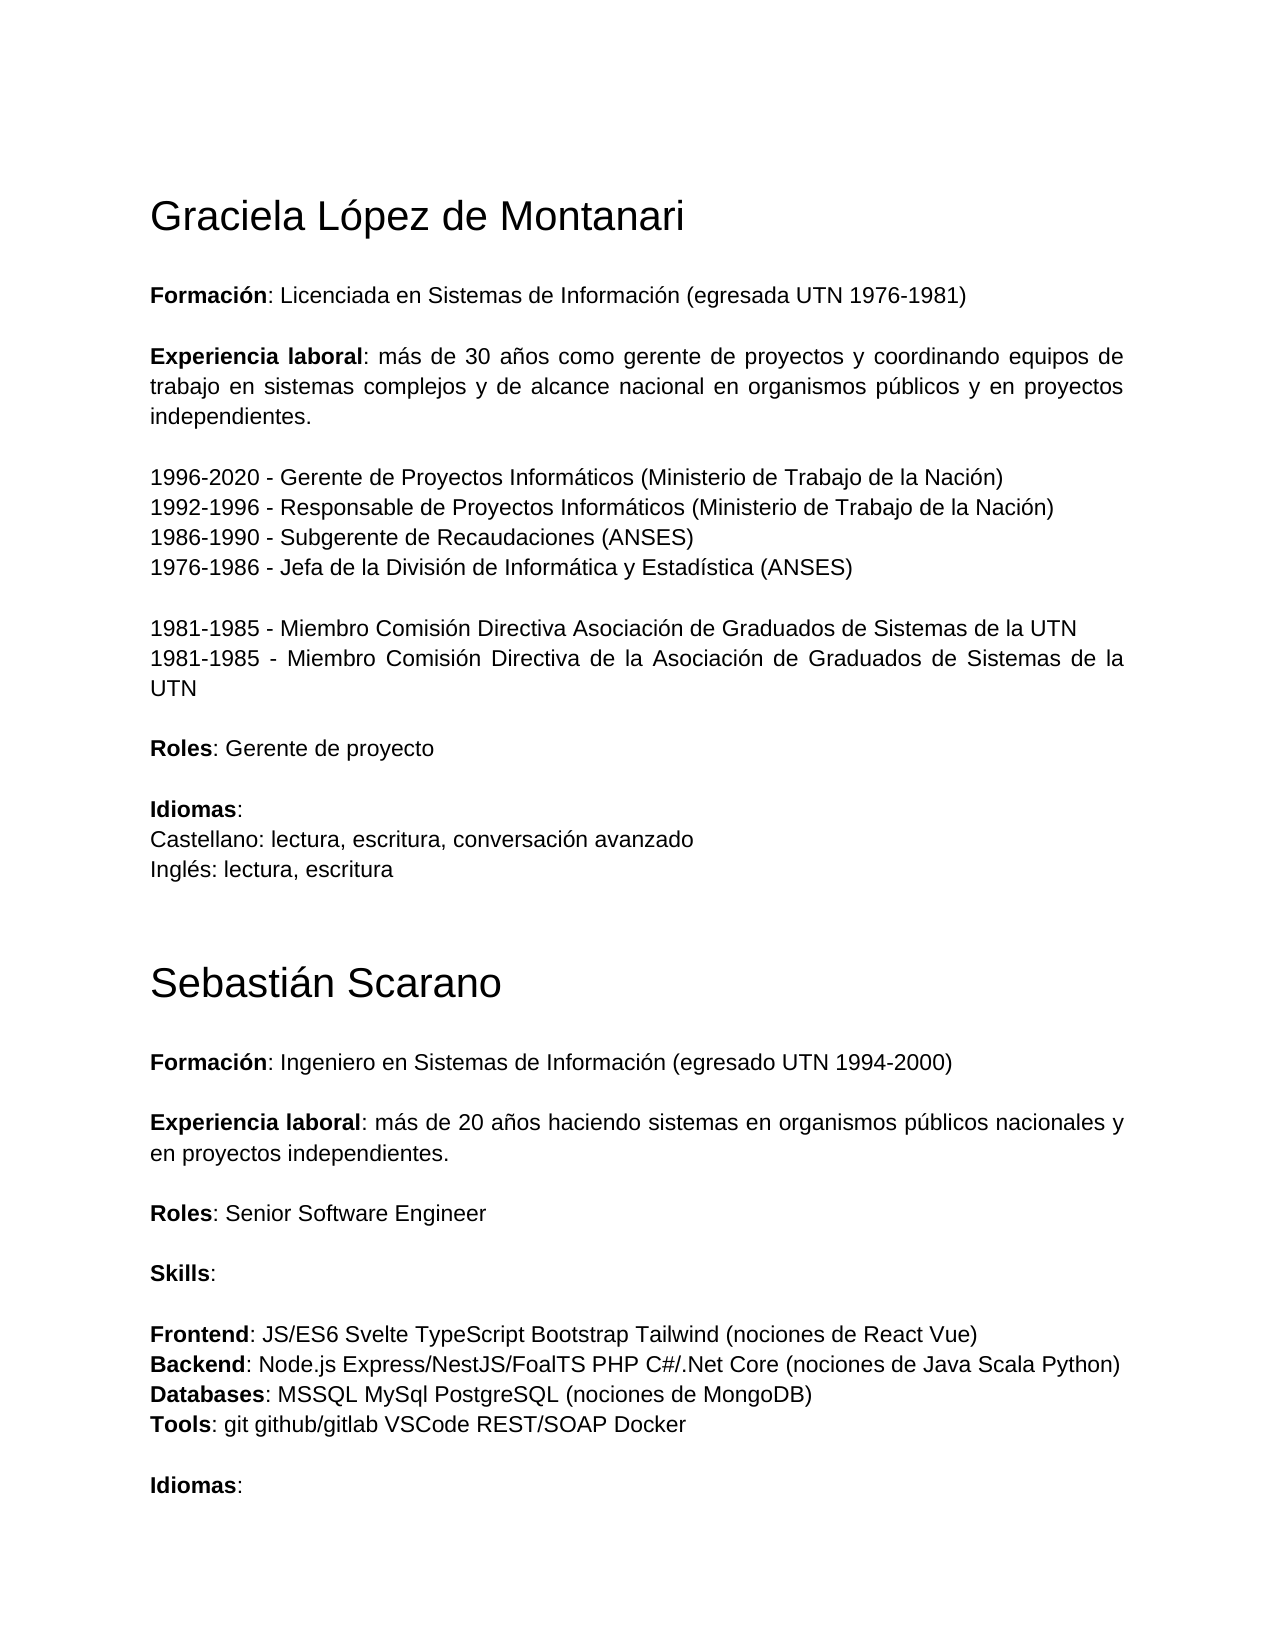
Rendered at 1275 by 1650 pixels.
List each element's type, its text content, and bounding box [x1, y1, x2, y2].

text Roles: Senior Software Engineer [150, 1200, 1125, 1226]
text 1981-1985 - Miembro Comisión Directiva de la Asociación de Graduados de Sistemas de la UTN [150, 645, 1125, 701]
text Experiencia laboral: más de 30 años como gerente de proyectos y coordinando equipos de trabajo en sistemas complejos y de alcance nacional en organismos públicos y en proyectos independientes. [150, 343, 1125, 429]
text Skills: [150, 1260, 1125, 1287]
subtitle Sebastián Scarano [150, 958, 1125, 1006]
text 1976-1986 - Jefa de la División de Informática y Estadística (ANSES) [150, 554, 1125, 581]
text Databases: MSSQL MySql PostgreSQL (nociones de MongoDB) [150, 1381, 1125, 1408]
text 1986-1990 - Subgerente de Recaudaciones (ANSES) [150, 524, 1125, 550]
text Castellano: lectura, escritura, conversación avanzado [150, 826, 1125, 852]
text Idiomas: [150, 796, 1125, 822]
text Idiomas: [150, 1472, 1125, 1498]
text Roles: Gerente de proyecto [150, 735, 1125, 762]
text 1996-2020 - Gerente de Proyectos Informáticos (Ministerio de Trabajo de la Nación) [150, 463, 1125, 490]
text Formación: Licenciada en Sistemas de Información (egresada UTN 1976-1981) [150, 282, 1125, 309]
text Inglés: lectura, escritura [150, 856, 1125, 883]
text Backend: Node.js Express/NestJS/FoalTS PHP C#/.Net Core (nociones de Java Scala Python) [150, 1351, 1125, 1377]
text Experiencia laboral: más de 20 años haciendo sistemas en organismos públicos nacionales y en proyectos independientes. [150, 1109, 1125, 1166]
text Tools: git github/gitlab VSCode REST/SOAP Docker [150, 1411, 1125, 1438]
text 1981-1985 - Miembro Comisión Directiva Asociación de Graduados de Sistemas de la UTN [150, 614, 1125, 641]
text 1992-1996 - Responsable de Proyectos Informáticos (Ministerio de Trabajo de la Nación) [150, 494, 1125, 520]
text Frontend: JS/ES6 Svelte TypeScript Bootstrap Tailwind (nociones de React Vue) [150, 1321, 1125, 1347]
text Formación: Ingeniero en Sistemas de Información (egresado UTN 1994-2000) [150, 1049, 1125, 1075]
subtitle Graciela López de Montanari [150, 192, 1125, 239]
